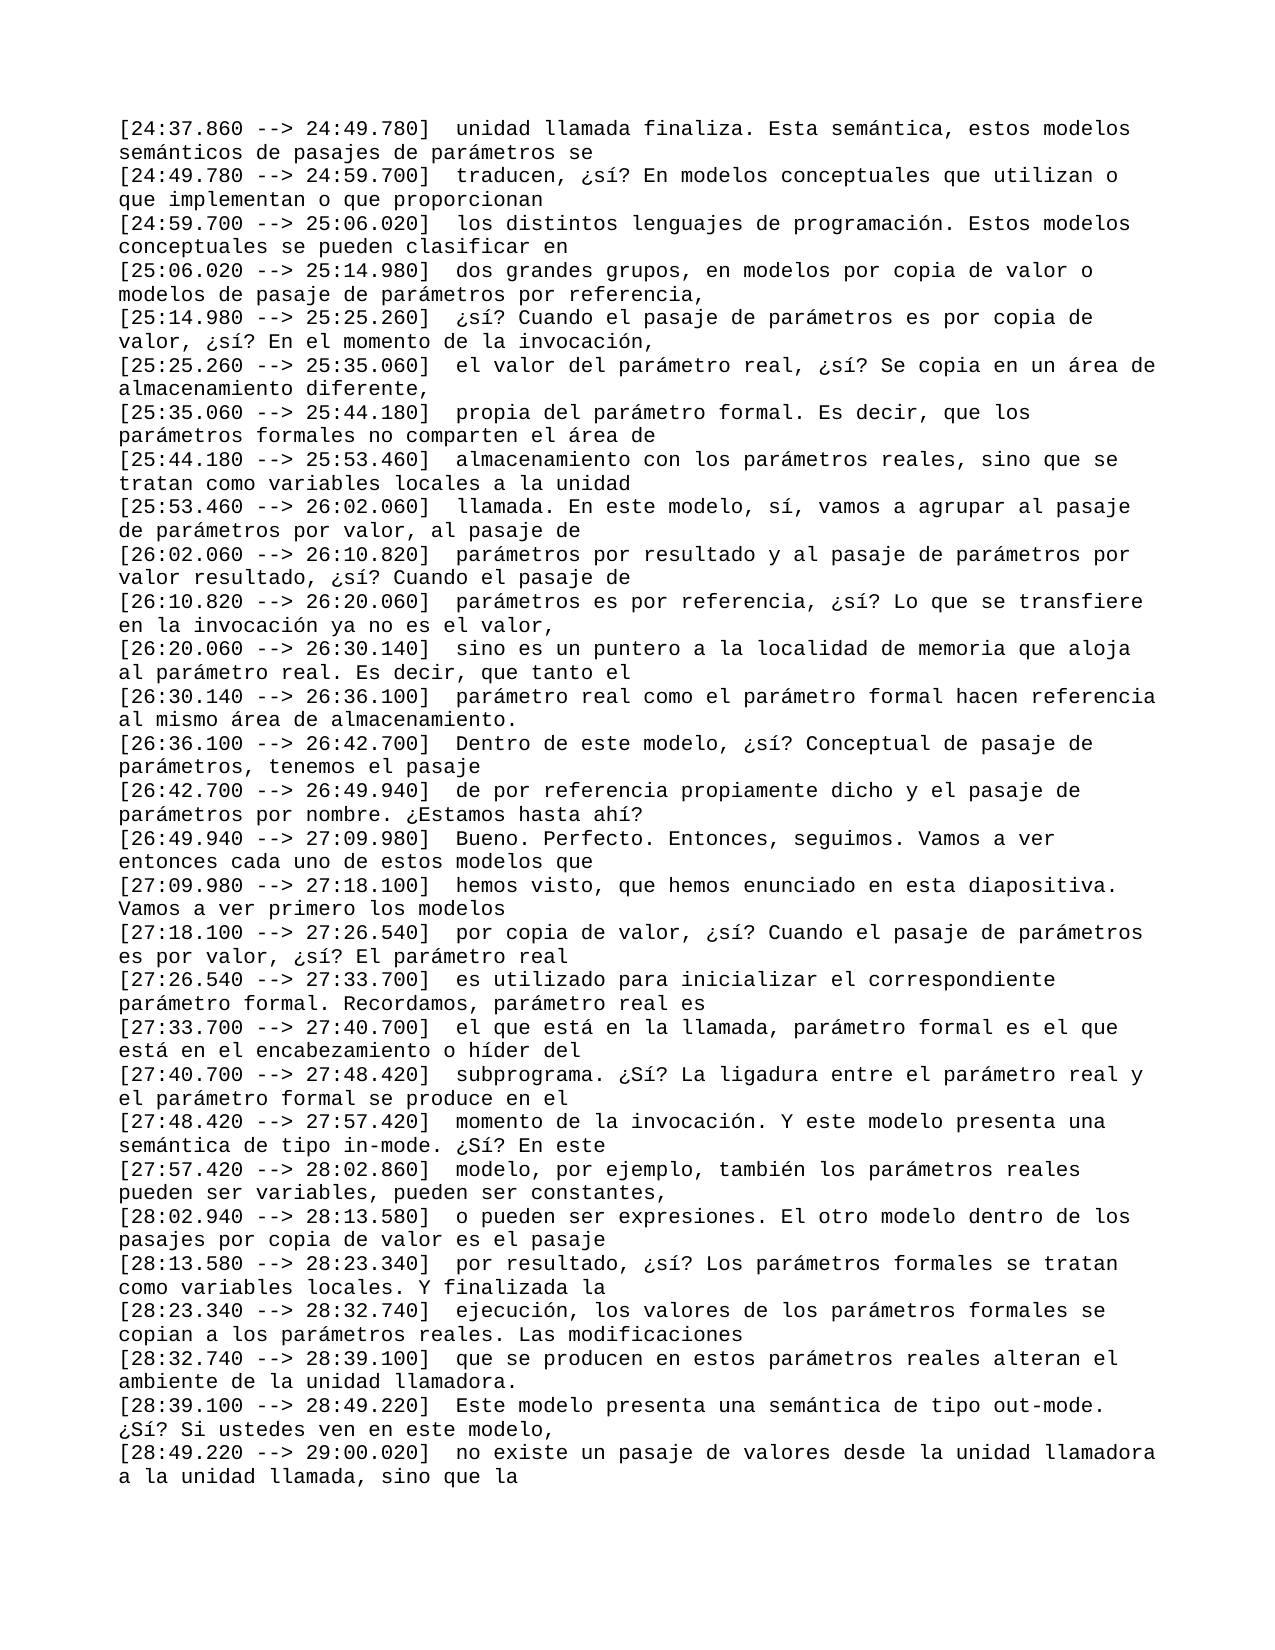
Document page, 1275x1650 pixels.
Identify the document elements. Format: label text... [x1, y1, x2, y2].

text [26:36.100 --> 26:42.700] Dentro de este modelo, ¿sí? Conceptual de pasaje de parámetros, tenemos el pasaje [118, 733, 1157, 780]
text [26:49.940 --> 27:09.980] Bueno. Perfecto. Entonces, seguimos. Vamos a ver entonces cada uno de estos modelos que [118, 827, 1157, 875]
text [27:48.420 --> 27:57.420] momento de la invocación. Y este modelo presenta una semántica de tipo in-mode. ¿Sí? En este [118, 1111, 1157, 1158]
text [25:25.260 --> 25:35.060] el valor del parámetro real, ¿sí? Se copia en un área de almacenamiento diferente, [118, 354, 1157, 402]
text [27:40.700 --> 27:48.420] subprograma. ¿Sí? La ligadura entre el parámetro real y el parámetro formal se produce en el [118, 1064, 1157, 1111]
text [25:44.180 --> 25:53.460] almacenamiento con los parámetros reales, sino que se tratan como variables locales a la unidad [118, 449, 1157, 496]
text [26:10.820 --> 26:20.060] parámetros es por referencia, ¿sí? Lo que se transfiere en la invocación ya no es el valor, [118, 591, 1157, 638]
text [25:53.460 --> 26:02.060] llamada. En este modelo, sí, vamos a agrupar al pasaje de parámetros por valor, al pasaje de [118, 496, 1157, 544]
text [27:33.700 --> 27:40.700] el que está en la llamada, parámetro formal es el que está en el encabezamiento o híder del [118, 1017, 1157, 1064]
text [26:30.140 --> 26:36.100] parámetro real como el parámetro formal hacen referencia al mismo área de almacenamiento. [118, 686, 1157, 733]
text [27:09.980 --> 27:18.100] hemos visto, que hemos enunciado en esta diapositiva. Vamos a ver primero los modelos [118, 875, 1157, 922]
text [27:18.100 --> 27:26.540] por copia de valor, ¿sí? Cuando el pasaje de parámetros es por valor, ¿sí? El parámetro real [118, 922, 1157, 969]
text [25:06.020 --> 25:14.980] dos grandes grupos, en modelos por copia de valor o modelos de pasaje de parámetros por referencia, [118, 260, 1157, 307]
text [28:39.100 --> 28:49.220] Este modelo presenta una semántica de tipo out-mode. ¿Sí? Si ustedes ven en este modelo, [118, 1395, 1157, 1442]
text [24:49.780 --> 24:59.700] traducen, ¿sí? En modelos conceptuales que utilizan o que implementan o que proporcionan [118, 165, 1157, 213]
text [26:42.700 --> 26:49.940] de por referencia propiamente dicho y el pasaje de parámetros por nombre. ¿Estamos hasta ahí? [118, 780, 1157, 827]
text [28:02.940 --> 28:13.580] o pueden ser expresiones. El otro modelo dentro de los pasajes por copia de valor es el pasaje [118, 1206, 1157, 1253]
text [25:35.060 --> 25:44.180] propia del parámetro formal. Es decir, que los parámetros formales no comparten el área de [118, 402, 1157, 449]
text [24:37.860 --> 24:49.780] unidad llamada finaliza. Esta semántica, estos modelos semánticos de pasajes de parámetros se [118, 118, 1157, 165]
text [28:49.220 --> 29:00.020] no existe un pasaje de valores desde la unidad llamadora a la unidad llamada, sino que la [118, 1442, 1157, 1489]
text [28:23.340 --> 28:32.740] ejecución, los valores de los parámetros formales se copian a los parámetros reales. Las modificaciones [118, 1300, 1157, 1348]
text [28:13.580 --> 28:23.340] por resultado, ¿sí? Los parámetros formales se tratan como variables locales. Y finalizada la [118, 1253, 1157, 1300]
text [28:32.740 --> 28:39.100] que se producen en estos parámetros reales alteran el ambiente de la unidad llamadora. [118, 1348, 1157, 1395]
text [24:59.700 --> 25:06.020] los distintos lenguajes de programación. Estos modelos conceptuales se pueden clasificar en [118, 213, 1157, 260]
text [26:20.060 --> 26:30.140] sino es un puntero a la localidad de memoria que aloja al parámetro real. Es decir, que tanto el [118, 638, 1157, 686]
text [26:02.060 --> 26:10.820] parámetros por resultado y al pasaje de parámetros por valor resultado, ¿sí? Cuando el pasaje de [118, 544, 1157, 591]
text [25:14.980 --> 25:25.260] ¿sí? Cuando el pasaje de parámetros es por copia de valor, ¿sí? En el momento de la invocación, [118, 307, 1157, 354]
text [27:57.420 --> 28:02.860] modelo, por ejemplo, también los parámetros reales pueden ser variables, pueden ser constantes, [118, 1158, 1157, 1206]
text [27:26.540 --> 27:33.700] es utilizado para inicializar el correspondiente parámetro formal. Recordamos, parámetro real es [118, 969, 1157, 1017]
